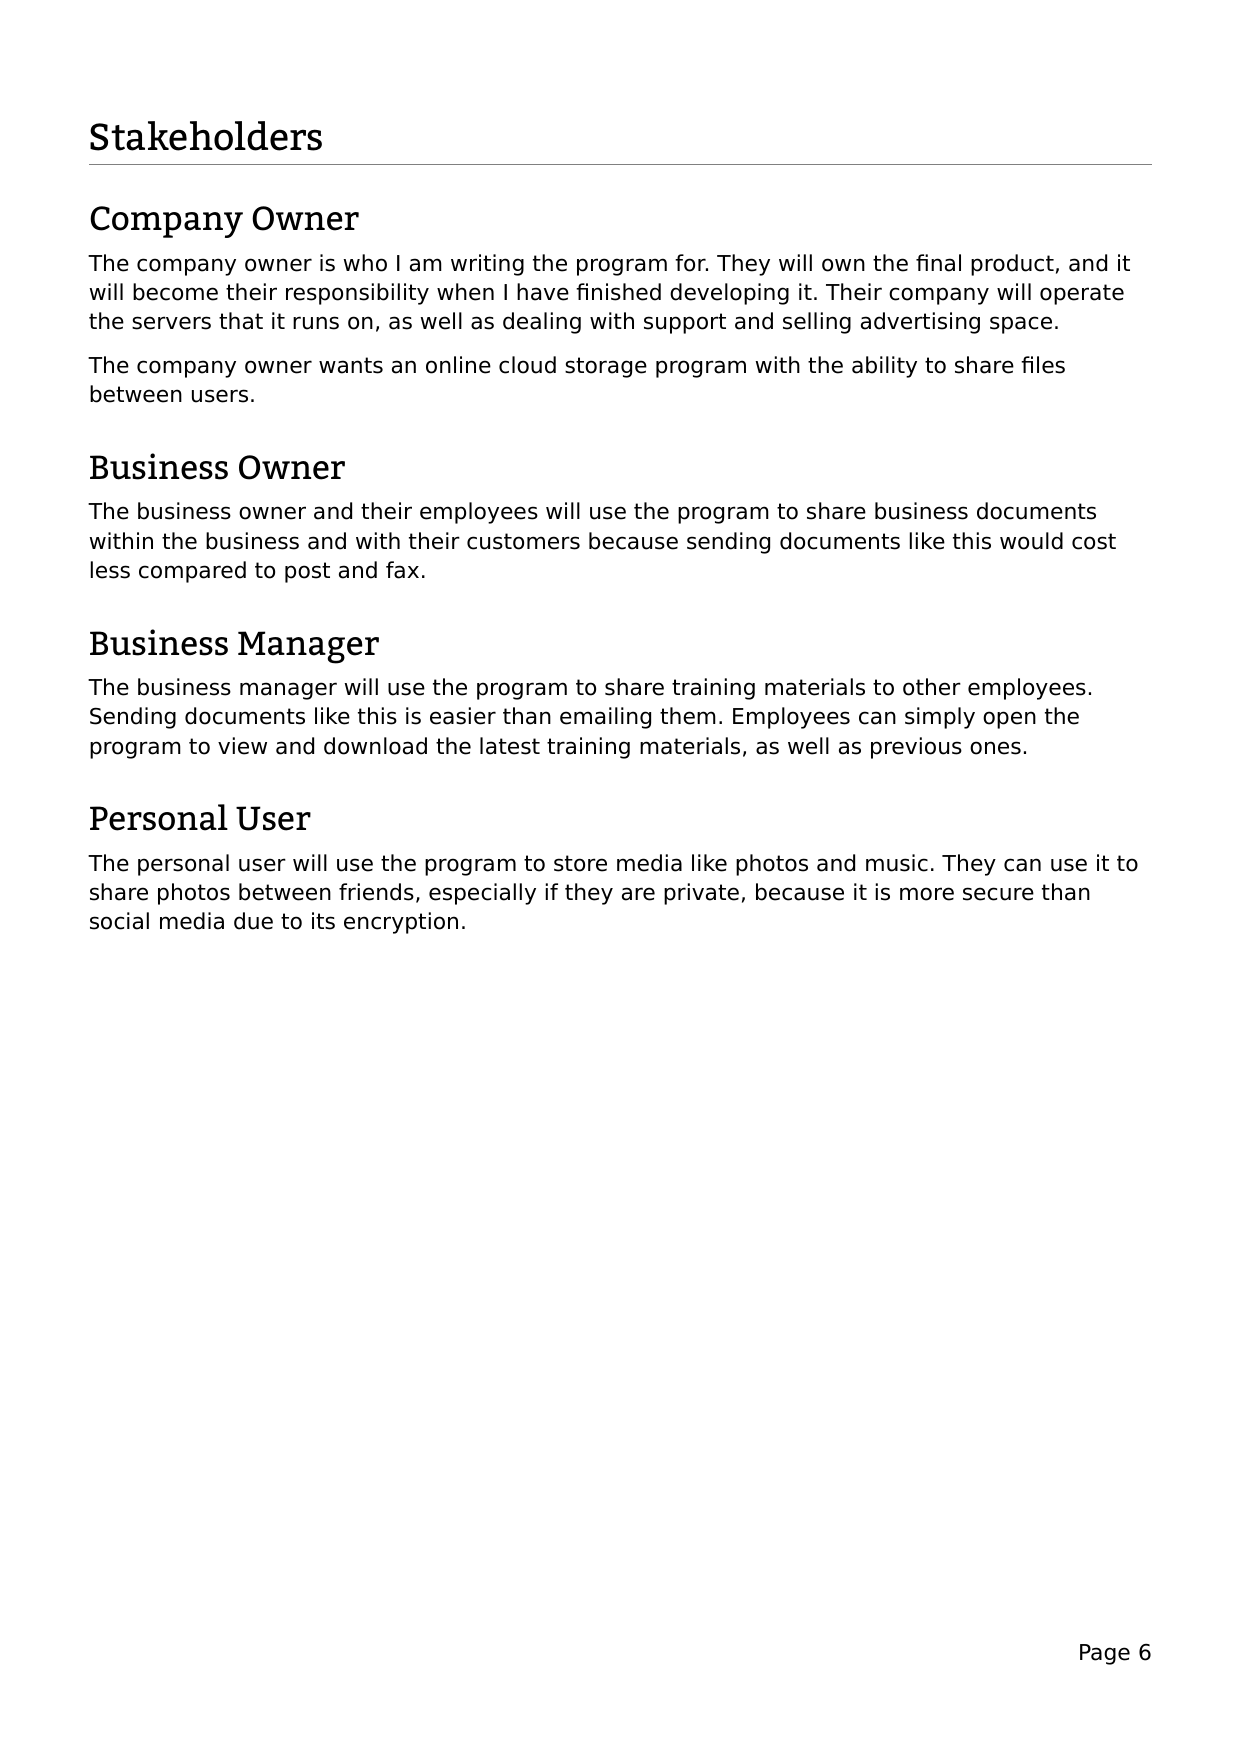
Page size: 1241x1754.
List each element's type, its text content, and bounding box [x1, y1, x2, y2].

subtitle Stakeholders [88, 113, 1152, 165]
subtitle Company Owner [88, 198, 1152, 238]
text The business manager will use the program to share training materials to other employees. Sending documents like this is easier than emailing them. Employees can simply open the program to view and download the latest training materials, as well as previous ones. [88, 675, 1152, 759]
text The business owner and their employees will use the program to share business documents within the business and with their customers because sending documents like this would cost less compared to post and fax. [88, 499, 1152, 583]
text The personal user will use the program to store media like photos and music. They can use it to share photos between friends, especially if they are private, because it is more secure than social media due to its encryption. [88, 851, 1152, 935]
subtitle Personal User [88, 798, 1152, 838]
subtitle Business Manager [88, 623, 1152, 663]
subtitle Business Owner [88, 447, 1152, 487]
text The company owner wants an online cloud storage program with the ability to share files between users. [88, 353, 1152, 408]
text The company owner is who I am writing the program for. They will own the final product, and it will become their responsibility when I have finished developing it. Their company will operate the servers that it runs on, as well as dealing with support and selling advertising space. [88, 251, 1152, 335]
